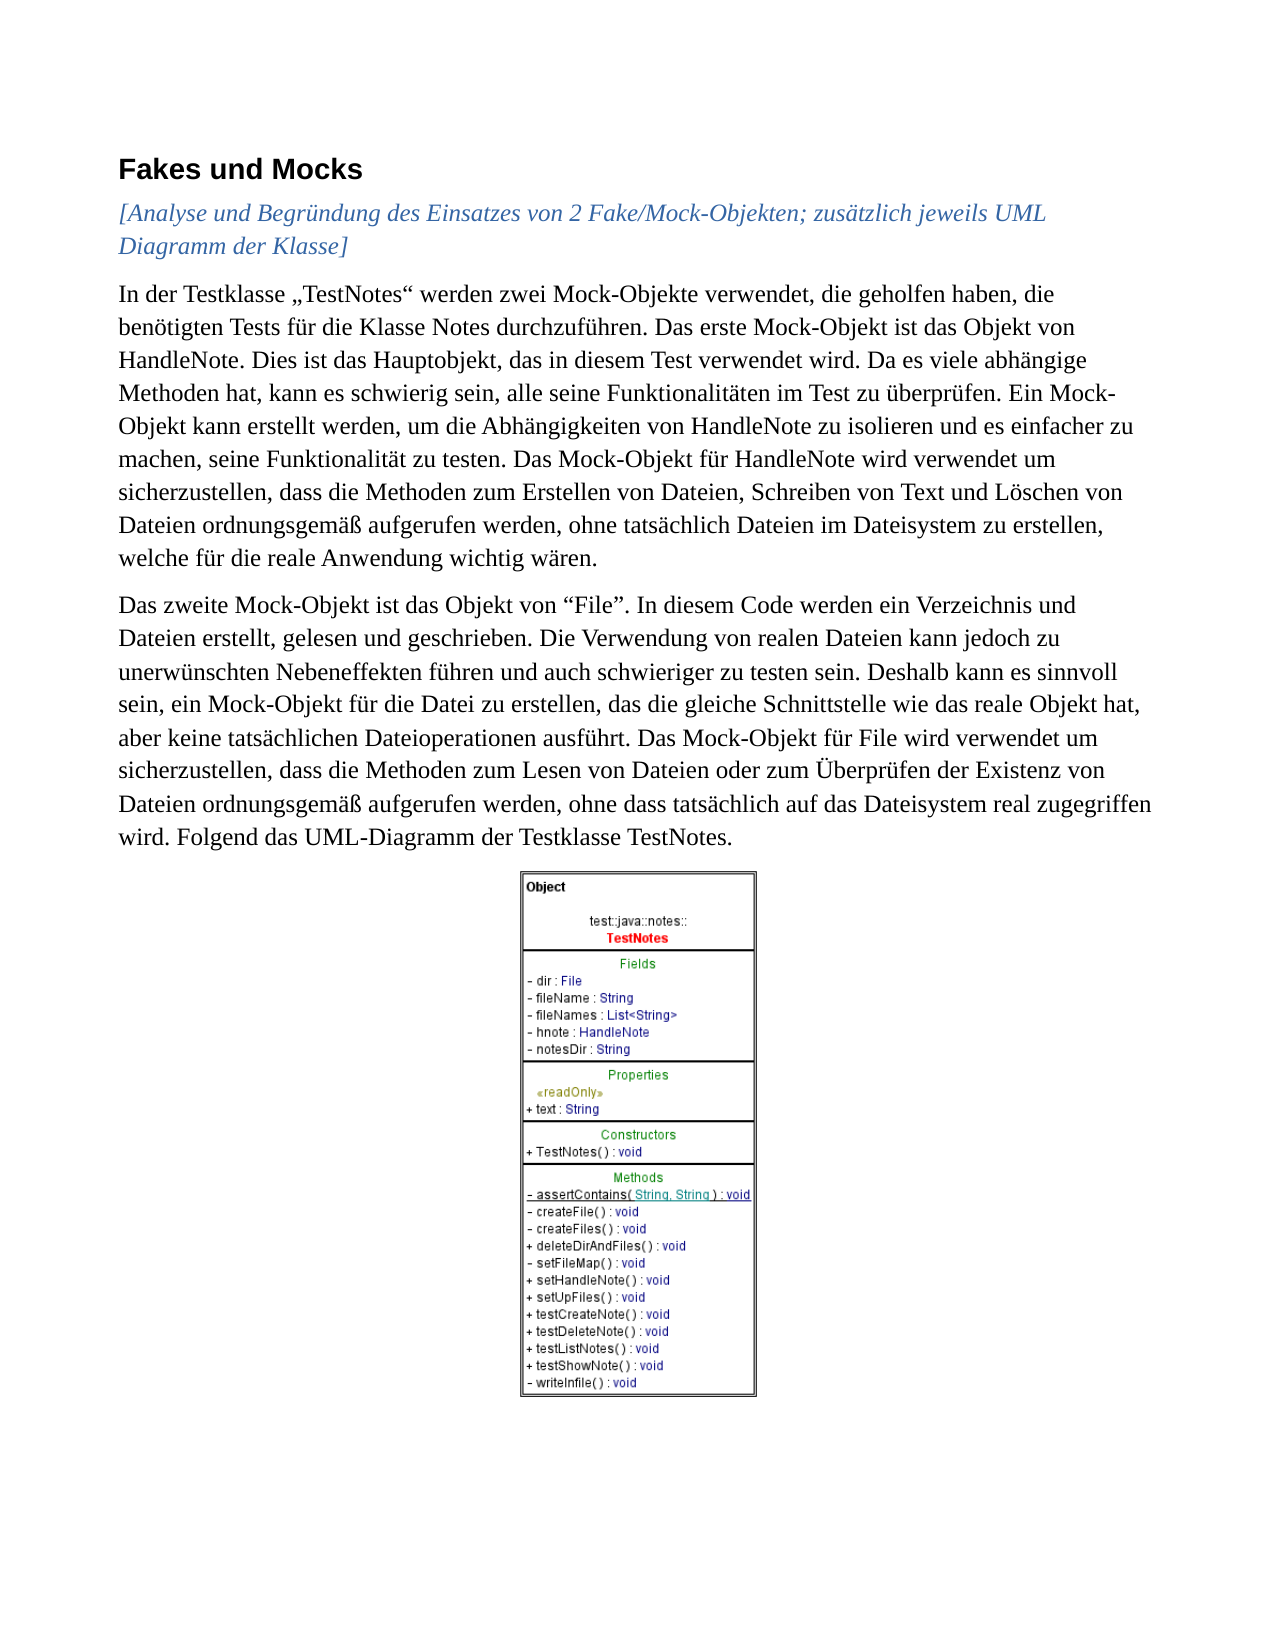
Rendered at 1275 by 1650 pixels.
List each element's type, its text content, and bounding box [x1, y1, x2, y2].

text Das zweite Mock-Objekt ist das Objekt von “File”. In diesem Code werden ein Verzeichnis und Dateien erstellt, gelesen und geschrieben. Die Verwendung von realen Dateien kann jedoch zu unerwünschten Nebeneffekten führen und auch schwieriger zu testen sein. Deshalb kann es sinnvoll sein, ein Mock-Objekt für die Datei zu erstellen, das die gleiche Schnittstelle wie das reale Objekt hat, aber keine tatsächlichen Dateioperationen ausführt. Das Mock-Objekt für File wird verwendet um sicherzustellen, dass die Methoden zum Lesen von Dateien oder zum Überprüfen der Existenz von Dateien ordnungsgemäß aufgerufen werden, ohne dass tatsächlich auf das Dateisystem real zugegriffen wird. Folgend das UML-Diagramm der Testklasse TestNotes. [118, 591, 1157, 850]
subtitle Fakes und Mocks [118, 118, 1157, 186]
picture [516, 868, 759, 1398]
text In der Testklasse „TestNotes“ werden zwei Mock-Objekte verwendet, die geholfen haben, die benötigten Tests für die Klasse Notes durchzuführen. Das erste Mock-Objekt ist das Objekt von HandleNote. Dies ist das Hauptobjekt, das in diesem Test verwendet wird. Da es viele abhängige Methoden hat, kann es schwierig sein, alle seine Funktionalitäten im Test zu überprüfen. Ein Mock-Objekt kann erstellt werden, um die Abhängigkeiten von HandleNote zu isolieren und es einfacher zu machen, seine Funktionalität zu testen. Das Mock-Objekt für HandleNote wird verwendet um sicherzustellen, dass die Methoden zum Erstellen von Dateien, Schreiben von Text und Löschen von Dateien ordnungsgemäß aufgerufen werden, ohne tatsächlich Dateien im Dateisystem zu erstellen, welche für die reale Anwendung wichtig wären. [118, 279, 1157, 572]
text [Analyse und Begründung des Einsatzes von 2 Fake/Mock-Objekten; zusätzlich jeweils UML Diagramm der Klasse] [118, 198, 1157, 260]
